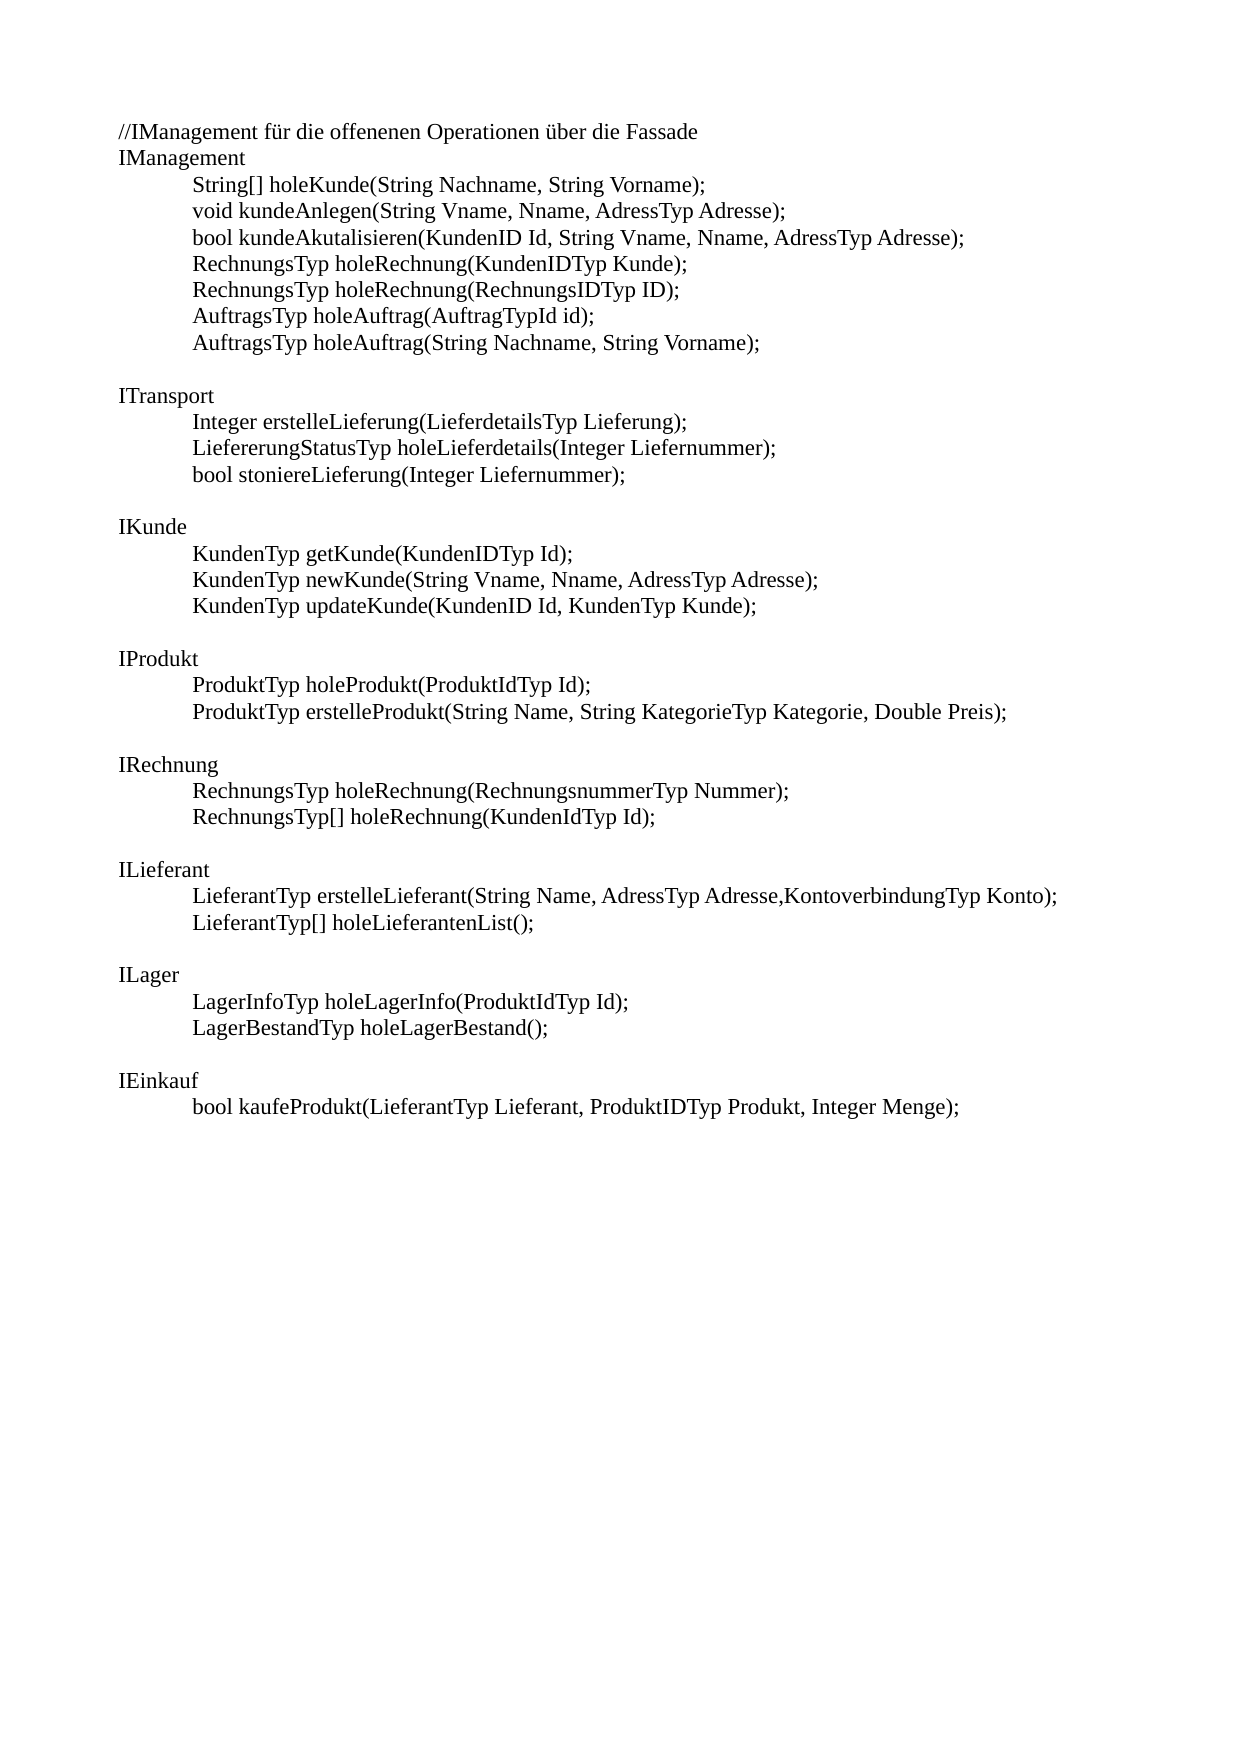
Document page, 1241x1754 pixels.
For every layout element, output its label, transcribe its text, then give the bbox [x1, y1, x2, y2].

text AuftragsTyp holeAuftrag(AuftragTypId id); [118, 303, 1122, 329]
text KundenTyp getKunde(KundenIDTyp Id); [118, 540, 1122, 566]
text LieferantTyp[] holeLieferantenList(); [118, 909, 1122, 935]
text RechnungsTyp[] holeRechnung(KundenIdTyp Id); [118, 803, 1122, 830]
text //IManagement für die offenenen Operationen über die Fassade [118, 118, 1122, 144]
text RechnungsTyp holeRechnung(RechnungsIDTyp ID); [118, 276, 1122, 303]
text RechnungsTyp holeRechnung(RechnungsnummerTyp Nummer); [118, 777, 1122, 803]
text ProduktTyp erstelleProdukt(String Name, String KategorieTyp Kategorie, Double Preis); [118, 698, 1122, 724]
text LagerInfoTyp holeLagerInfo(ProduktIdTyp Id); [118, 988, 1122, 1014]
text ProduktTyp holeProdukt(ProduktIdTyp Id); [118, 672, 1122, 698]
text void kundeAnlegen(String Vname, Nname, AdressTyp Adresse); [118, 197, 1122, 223]
text String[] holeKunde(String Nachname, String Vorname); [118, 171, 1122, 197]
text bool stoniereLieferung(Integer Liefernummer); [118, 461, 1122, 487]
text IProdukt [118, 645, 1122, 672]
text IRechnung [118, 751, 1122, 777]
text KundenTyp newKunde(String Vname, Nname, AdressTyp Adresse); [118, 566, 1122, 592]
text IEinkauf [118, 1067, 1122, 1093]
text AuftragsTyp holeAuftrag(String Nachname, String Vorname); [118, 329, 1122, 355]
text RechnungsTyp holeRechnung(KundenIDTyp Kunde); [118, 250, 1122, 276]
text LiefererungStatusTyp holeLieferdetails(Integer Liefernummer); [118, 434, 1122, 461]
text KundenTyp updateKunde(KundenID Id, KundenTyp Kunde); [118, 592, 1122, 619]
text LieferantTyp erstelleLieferant(String Name, AdressTyp Adresse,KontoverbindungTyp Konto); [118, 882, 1122, 909]
text Integer erstelleLieferung(LieferdetailsTyp Lieferung); [118, 408, 1122, 434]
text ILager [118, 961, 1122, 988]
text LagerBestandTyp holeLagerBestand(); [118, 1014, 1122, 1041]
text bool kundeAkutalisieren(KundenID Id, String Vname, Nname, AdressTyp Adresse); [118, 223, 1122, 250]
text IManagement [118, 144, 1122, 171]
text ITransport [118, 382, 1122, 408]
text bool kaufeProdukt(LieferantTyp Lieferant, ProduktIDTyp Produkt, Integer Menge); [118, 1093, 1122, 1119]
text IKunde [118, 513, 1122, 540]
text ILieferant [118, 856, 1122, 882]
